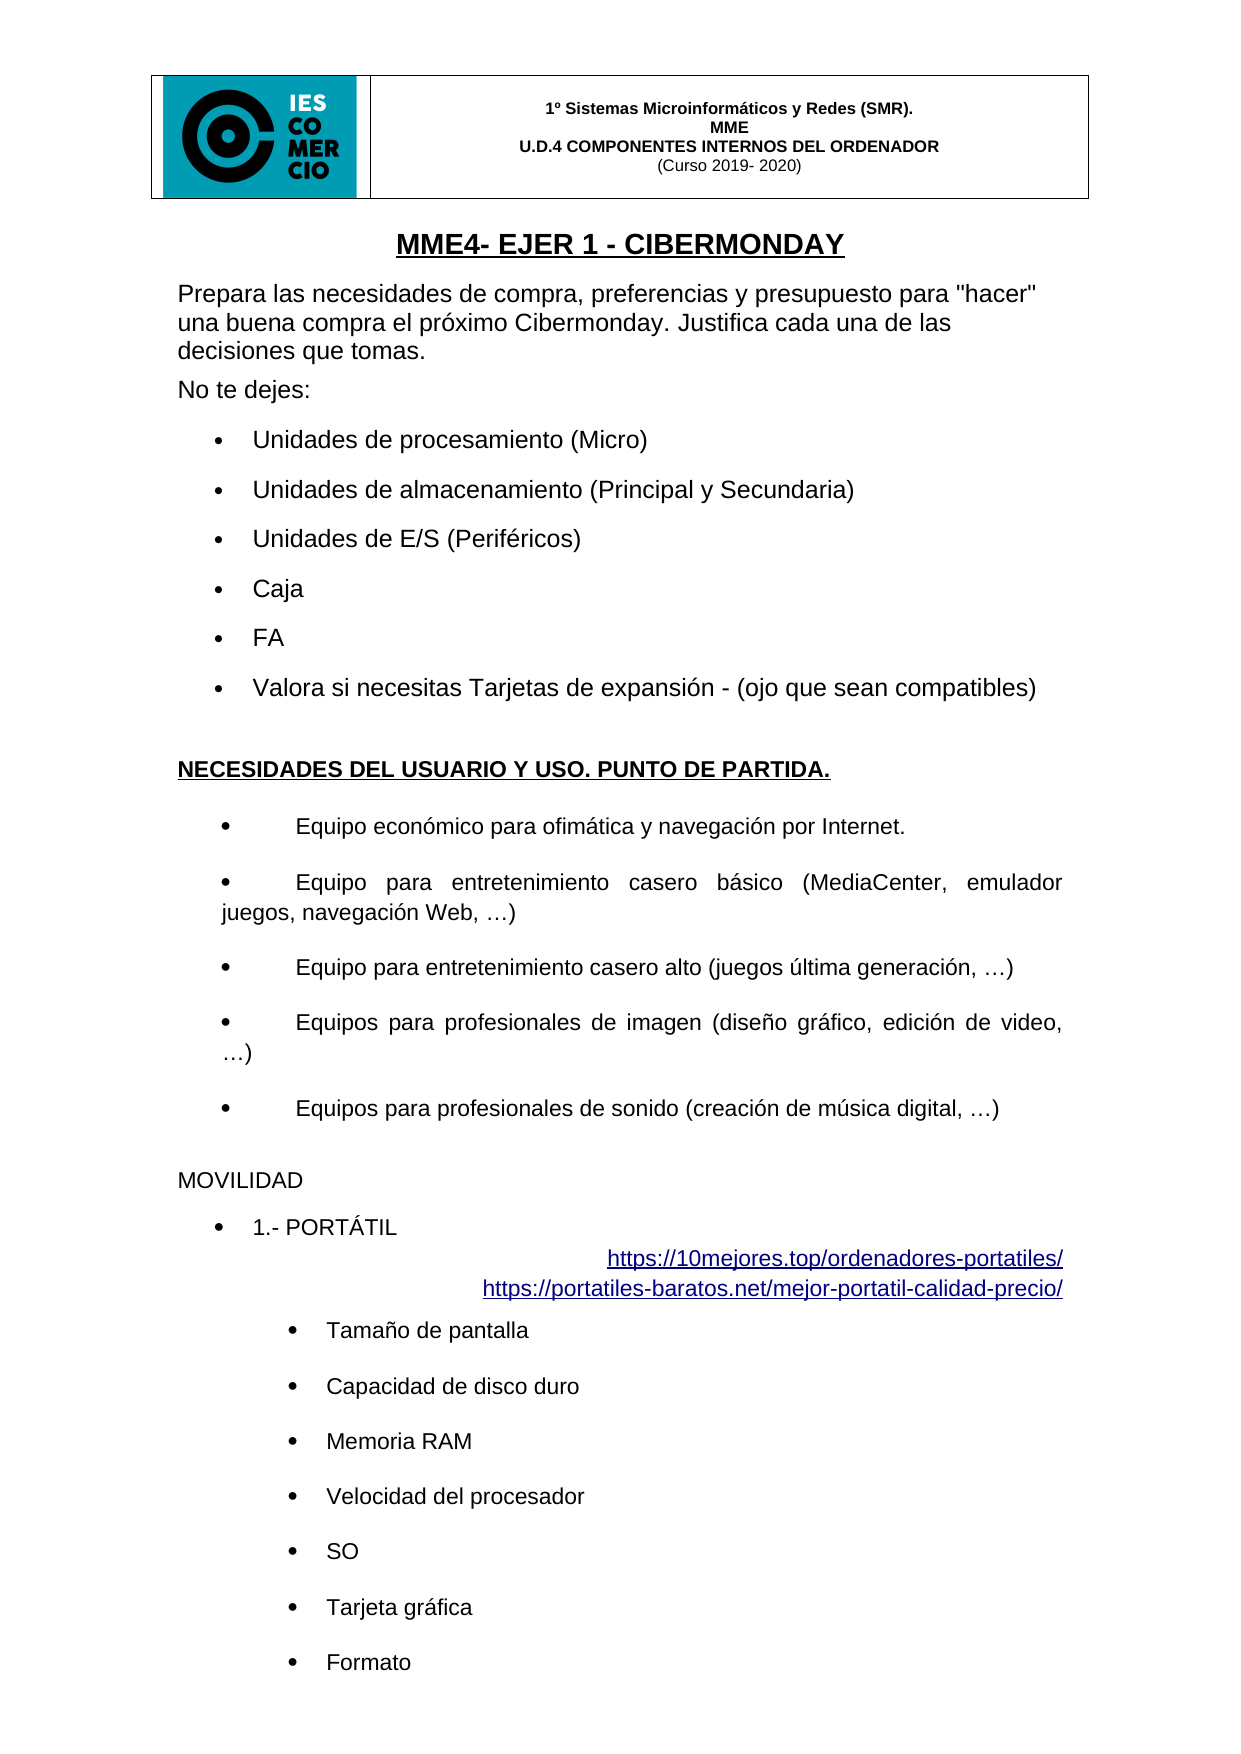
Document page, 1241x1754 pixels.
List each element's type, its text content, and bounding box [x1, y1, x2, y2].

list Capacidad de disco duro [288, 1373, 1063, 1399]
list Equipo económico para ofimática y navegación por Internet. [222, 813, 1063, 839]
list Valora si necesitas Tarjetas de expansión - (ojo que sean compatibles) [215, 673, 1063, 702]
text https://portatiles-baratos.net/mejor-portatil-calidad-precio/ [177, 1275, 1063, 1301]
list Equipos para profesionales de sonido (creación de música digital, …) [222, 1094, 1063, 1121]
list Equipos para profesionales de imagen (diseño gráfico, edición de video, …) [222, 1009, 1063, 1066]
list Unidades de almacenamiento (Principal y Secundaria) [215, 475, 1063, 503]
list 1.- PORTÁTIL [215, 1214, 1063, 1241]
list Memoria RAM [288, 1428, 1063, 1454]
list Equipo para entretenimiento casero básico (MediaCenter, emulador juegos, navegación Web, …) [222, 868, 1063, 925]
list Formato [288, 1649, 1063, 1675]
list Caja [215, 574, 1063, 603]
list FA [215, 623, 1063, 652]
list Velocidad del procesador [288, 1483, 1063, 1509]
list Unidades de procesamiento (Micro) [215, 425, 1063, 454]
list Unidades de E/S (Periféricos) [215, 524, 1063, 553]
text Prepara las necesidades de compra, preferencias y presupuesto para "hacer" una buena compra el próximo Cibermonday. Justifica cada una de las decisiones que tomas. [177, 279, 1063, 365]
text MOVILIDAD [177, 1167, 1063, 1194]
list Tarjeta gráfica [288, 1593, 1063, 1620]
list SO [288, 1538, 1063, 1564]
text MME4- EJER 1 - CIBERMONDAY [177, 227, 1063, 261]
list Tamaño de pantalla [288, 1317, 1063, 1344]
text No te dejes: [177, 376, 1063, 404]
list Equipo para entretenimiento casero alto (juegos última generación, …) [222, 954, 1063, 980]
text NECESIDADES DEL USUARIO Y USO. PUNTO DE PARTIDA. [177, 756, 1063, 783]
text https://10mejores.top/ordenadores-portatiles/ [177, 1244, 1063, 1271]
